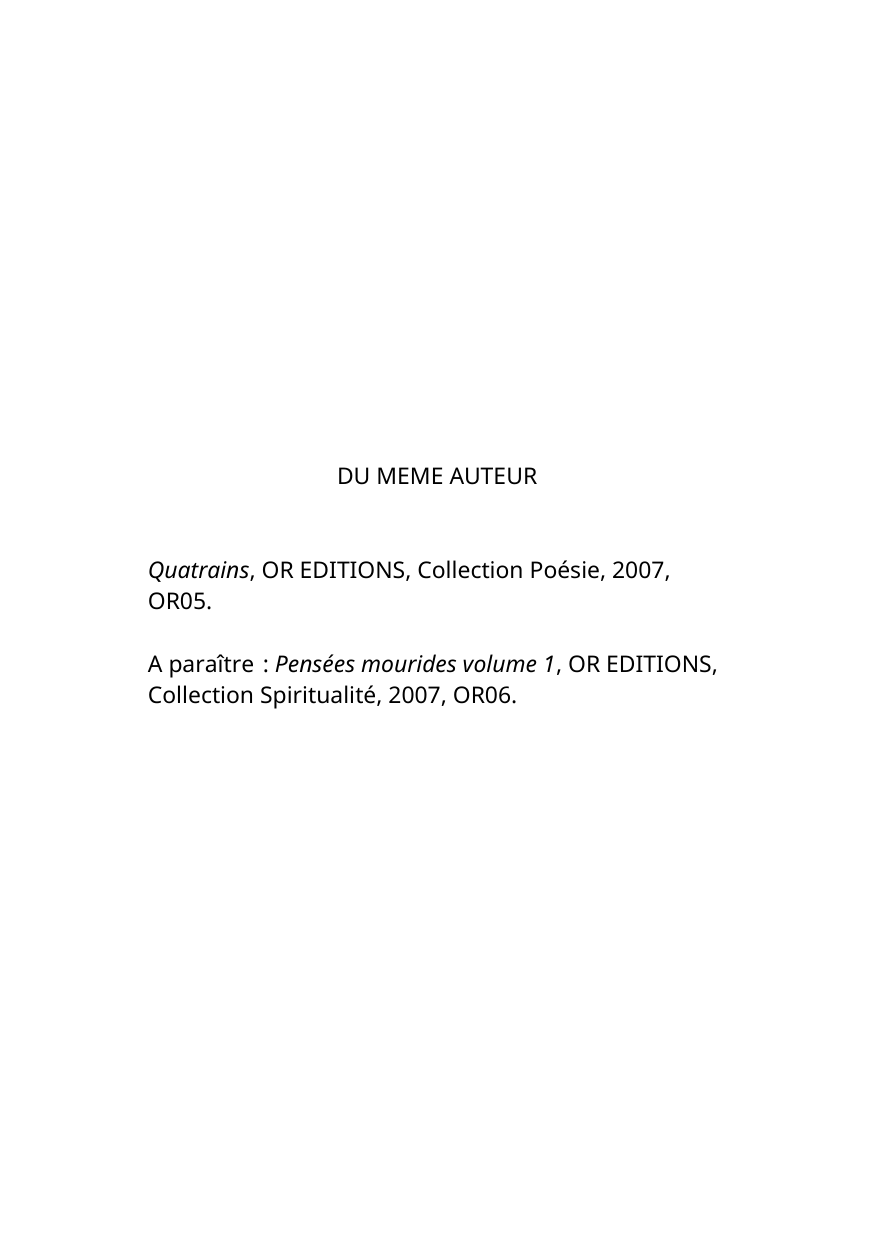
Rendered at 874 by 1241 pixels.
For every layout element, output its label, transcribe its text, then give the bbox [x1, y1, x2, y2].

text Quatrains, OR EDITIONS, Collection Poésie, 2007, OR05. [148, 554, 726, 616]
text A paraître : Pensées mourides volume 1, OR EDITIONS, Collection Spiritualité, 2007, OR06. [148, 648, 726, 710]
text DU MEME AUTEUR [148, 460, 726, 491]
